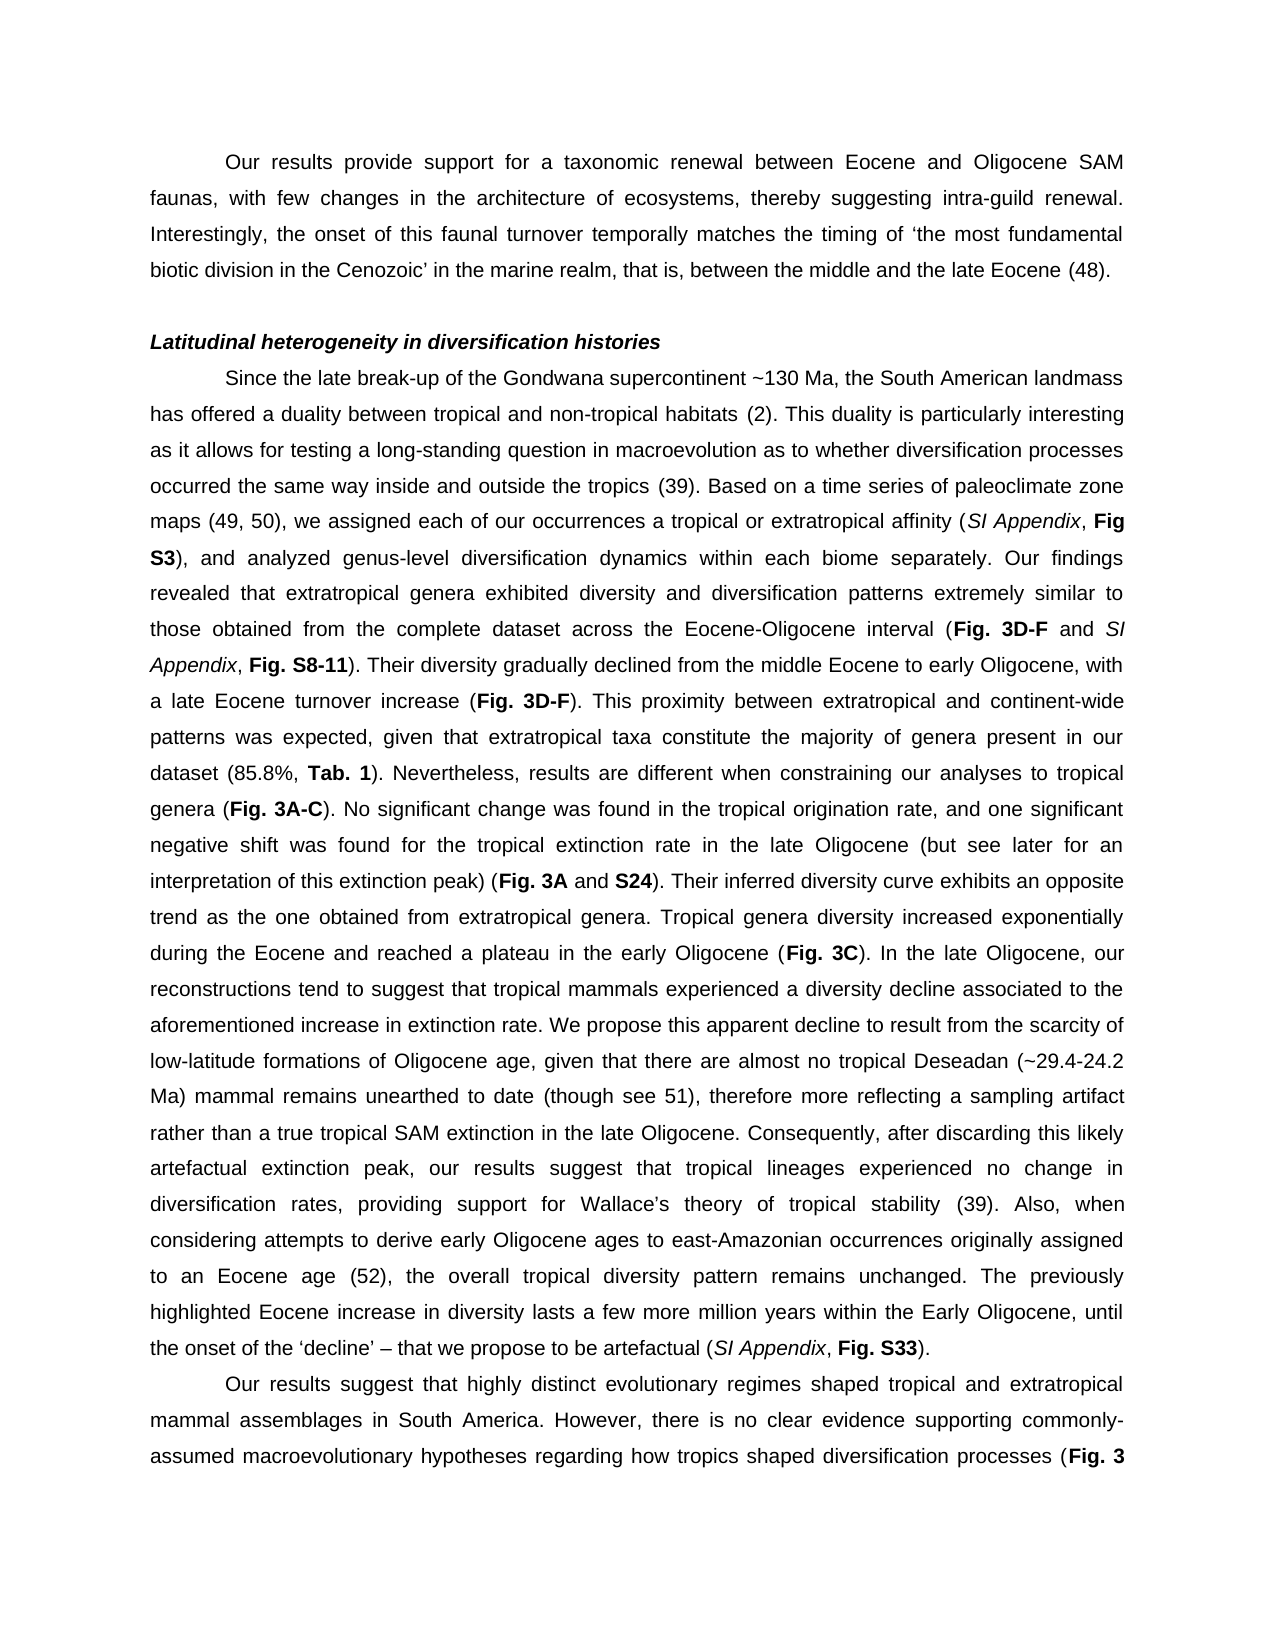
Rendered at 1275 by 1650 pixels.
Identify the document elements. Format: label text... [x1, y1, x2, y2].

text Our results provide support for a taxonomic renewal between Eocene and Oligocene SAM faunas, with few changes in the architecture of ecosystems, thereby suggesting intra-guild renewal. Interestingly, the onset of this faunal turnover temporally matches the timing of ‘the most fundamental biotic division in the Cenozoic’ in the marine realm, that is, between the middle and the late Eocene (48). [150, 150, 1125, 282]
text Our results suggest that highly distinct evolutionary regimes shaped tropical and extratropical mammal assemblages in South America. However, there is no clear evidence supporting commonly-assumed macroevolutionary hypotheses regarding how tropics shaped diversification processes (Fig. 3 [150, 1372, 1125, 1468]
text Latitudinal heterogeneity in diversification histories [150, 330, 1125, 354]
text Since the late break-up of the Gondwana supercontinent ~130 Ma, the South American landmass has offered a duality between tropical and non-tropical habitats (2). This duality is particularly interesting as it allows for testing a long-standing question in macroevolution as to whether diversification processes occurred the same way inside and outside the tropics (39). Based on a time series of paleoclimate zone maps (49, 50), we assigned each of our occurrences a tropical or extratropical affinity (SI Appendix, Fig S3), and analyzed genus-level diversification dynamics within each biome separately. Our findings revealed that extratropical genera exhibited diversity and diversification patterns extremely similar to those obtained from the complete dataset across the Eocene-Oligocene interval (Fig. 3D-F and SI Appendix, Fig. S8-11). Their diversity gradually declined from the middle Eocene to early Oligocene, with a late Eocene turnover increase (Fig. 3D-F). This proximity between extratropical and continent-wide patterns was expected, given that extratropical taxa constitute the majority of genera present in our dataset (85.8%, Tab. 1). Nevertheless, results are different when constraining our analyses to tropical genera (Fig. 3A-C). No significant change was found in the tropical origination rate, and one significant negative shift was found for the tropical extinction rate in the late Oligocene (but see later for an interpretation of this extinction peak) (Fig. 3A and S24). Their inferred diversity curve exhibits an opposite trend as the one obtained from extratropical genera. Tropical genera diversity increased exponentially during the Eocene and reached a plateau in the early Oligocene (Fig. 3C). In the late Oligocene, our reconstructions tend to suggest that tropical mammals experienced a diversity decline associated to the aforementioned increase in extinction rate. We propose this apparent decline to result from the scarcity of low-latitude formations of Oligocene age, given that there are almost no tropical Deseadan (~29.4-24.2 Ma) mammal remains unearthed to date (though see 51), therefore more reflecting a sampling artifact rather than a true tropical SAM extinction in the late Oligocene. Consequently, after discarding this likely artefactual extinction peak, our results suggest that tropical lineages experienced no change in diversification rates, providing support for Wallace’s theory of tropical stability (39). Also, when considering attempts to derive early Oligocene ages to east-Amazonian occurrences originally assigned to an Eocene age (52), the overall tropical diversity pattern remains unchanged. The previously highlighted Eocene increase in diversity lasts a few more million years within the Early Oligocene, until the onset of the ‘decline’ – that we propose to be artefactual (SI Appendix, Fig. S33). [150, 366, 1125, 1360]
